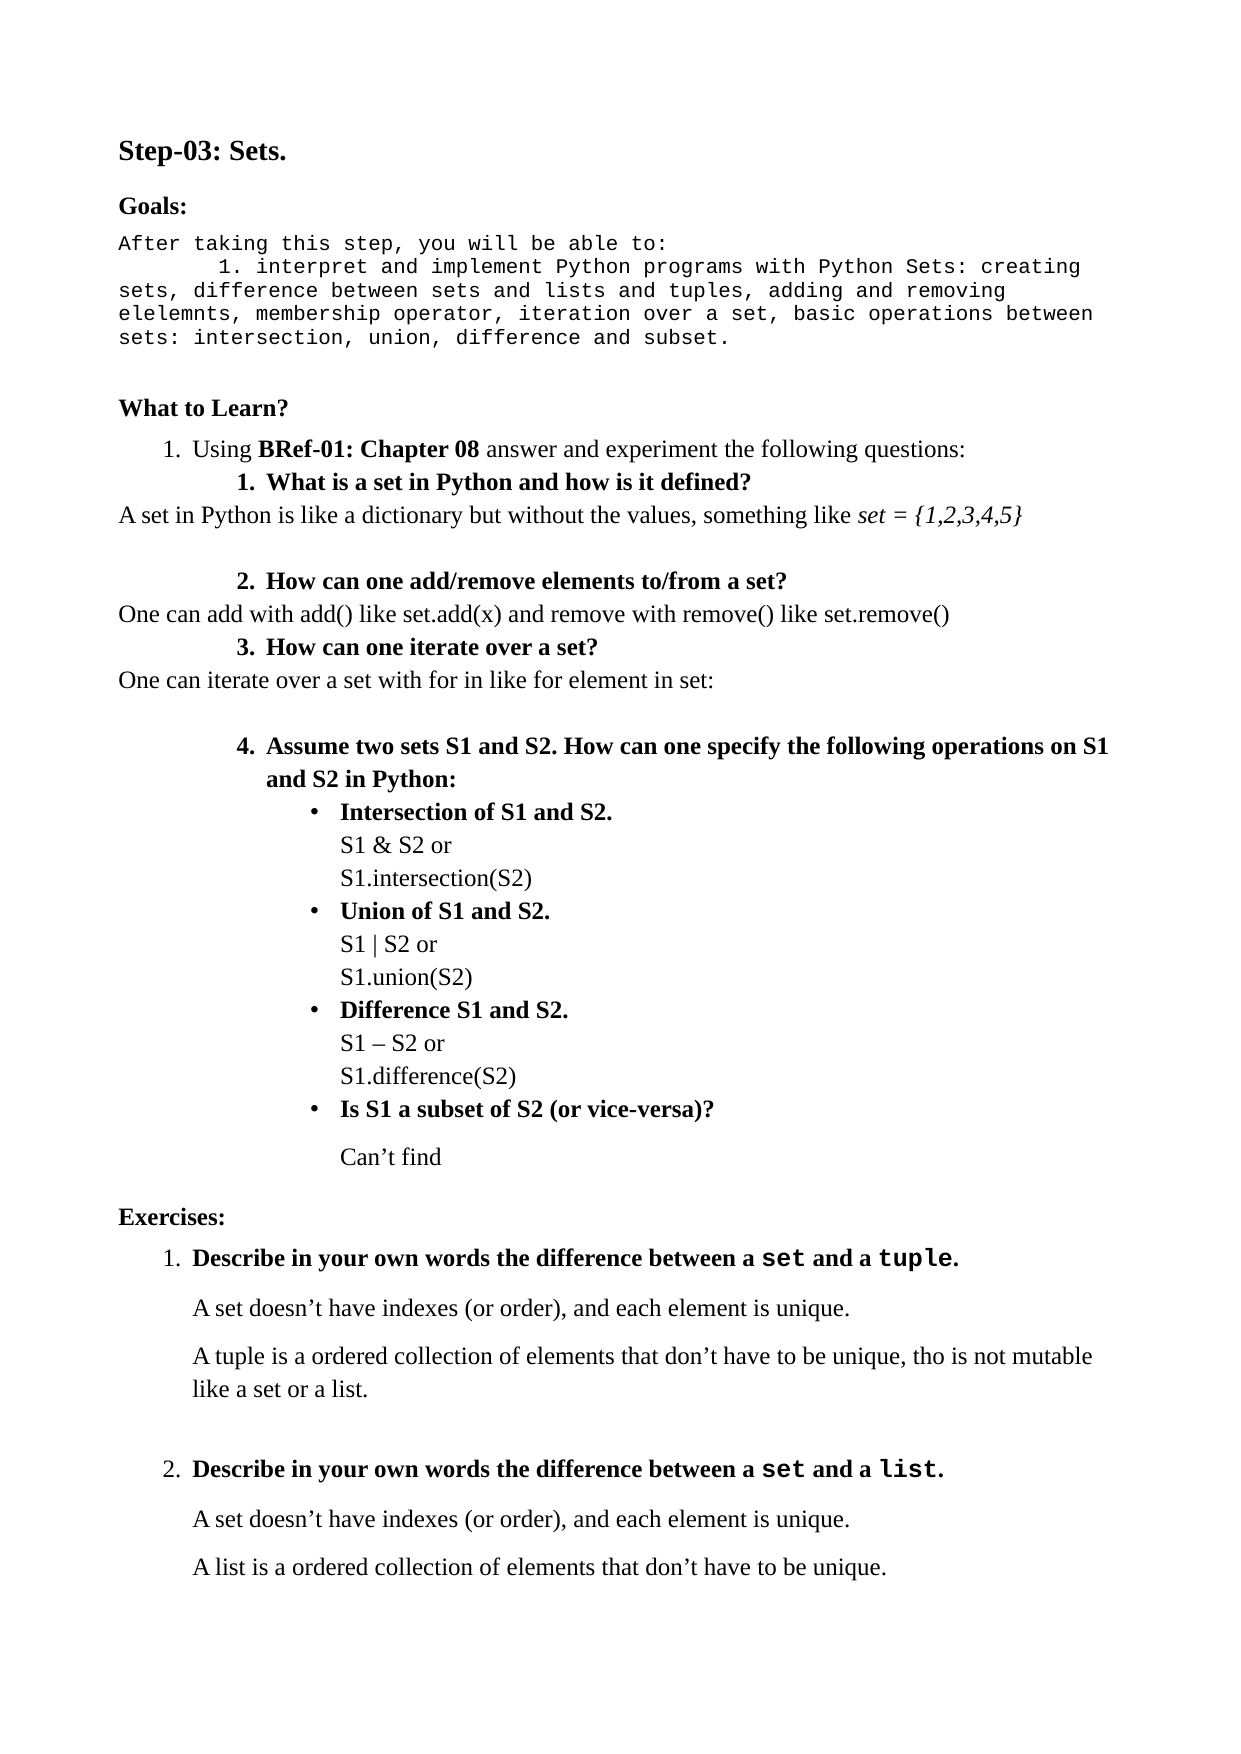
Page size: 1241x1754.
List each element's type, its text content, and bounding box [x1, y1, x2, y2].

list What is a set in Python and how is it defined? [236, 467, 1122, 496]
text A set doesn’t have indexes (or order), and each element is unique. [118, 1504, 1122, 1533]
list How can one iterate over a set? [236, 632, 1122, 661]
list Describe in your own words the difference between a set and a list. [162, 1454, 1122, 1485]
list Difference S1 and S2. [310, 995, 1122, 1024]
list S1.intersection(S2) [310, 863, 1122, 892]
list Can’t find [310, 1142, 1122, 1171]
subtitle Step-03: Sets. [118, 133, 1122, 166]
text After taking this step, you will be able to: [118, 232, 1122, 256]
subtitle Goals: [118, 191, 1122, 220]
list A set doesn’t have indexes (or order), and each element is unique. [162, 1293, 1122, 1322]
list Is S1 a subset of S2 (or vice-versa)? [310, 1094, 1122, 1123]
list Assume two sets S1 and S2. How can one specify the following operations on S1 and S2 in Python: [236, 731, 1122, 793]
list S1.difference(S2) [310, 1061, 1122, 1090]
subtitle Exercises: [118, 1202, 1122, 1231]
text A set in Python is like a dictionary but without the values, something like set = {1,2,3,4,5} [118, 500, 1122, 529]
text 1. interpret and implement Python programs with Python Sets: creating sets, difference between sets and lists and tuples, adding and removing elelemnts, membership operator, iteration over a set, basic operations between sets: intersection, union, difference and subset. [118, 256, 1122, 351]
text One can add with add() like set.add(x) and remove with remove() like set.remove() [118, 599, 1122, 628]
list Using BRef-01: Chapter 08 answer and experiment the following questions: [162, 434, 1122, 463]
text A list is a ordered collection of elements that don’t have to be unique. [118, 1552, 1122, 1581]
list Describe in your own words the difference between a set and a tuple. [162, 1243, 1122, 1274]
list S1.union(S2) [310, 962, 1122, 991]
subtitle What to Learn? [118, 393, 1122, 421]
list A tuple is a ordered collection of elements that don’t have to be unique, tho is not mutable like a set or a list. [162, 1341, 1122, 1436]
text One can iterate over a set with for in like for element in set: [118, 665, 1122, 694]
list S1 | S2 or [310, 929, 1122, 958]
list How can one add/remove elements to/from a set? [236, 566, 1122, 595]
list S1 – S2 or [310, 1028, 1122, 1057]
list Intersection of S1 and S2. [310, 797, 1122, 826]
list S1 & S2 or [310, 830, 1122, 859]
list Union of S1 and S2. [310, 896, 1122, 925]
